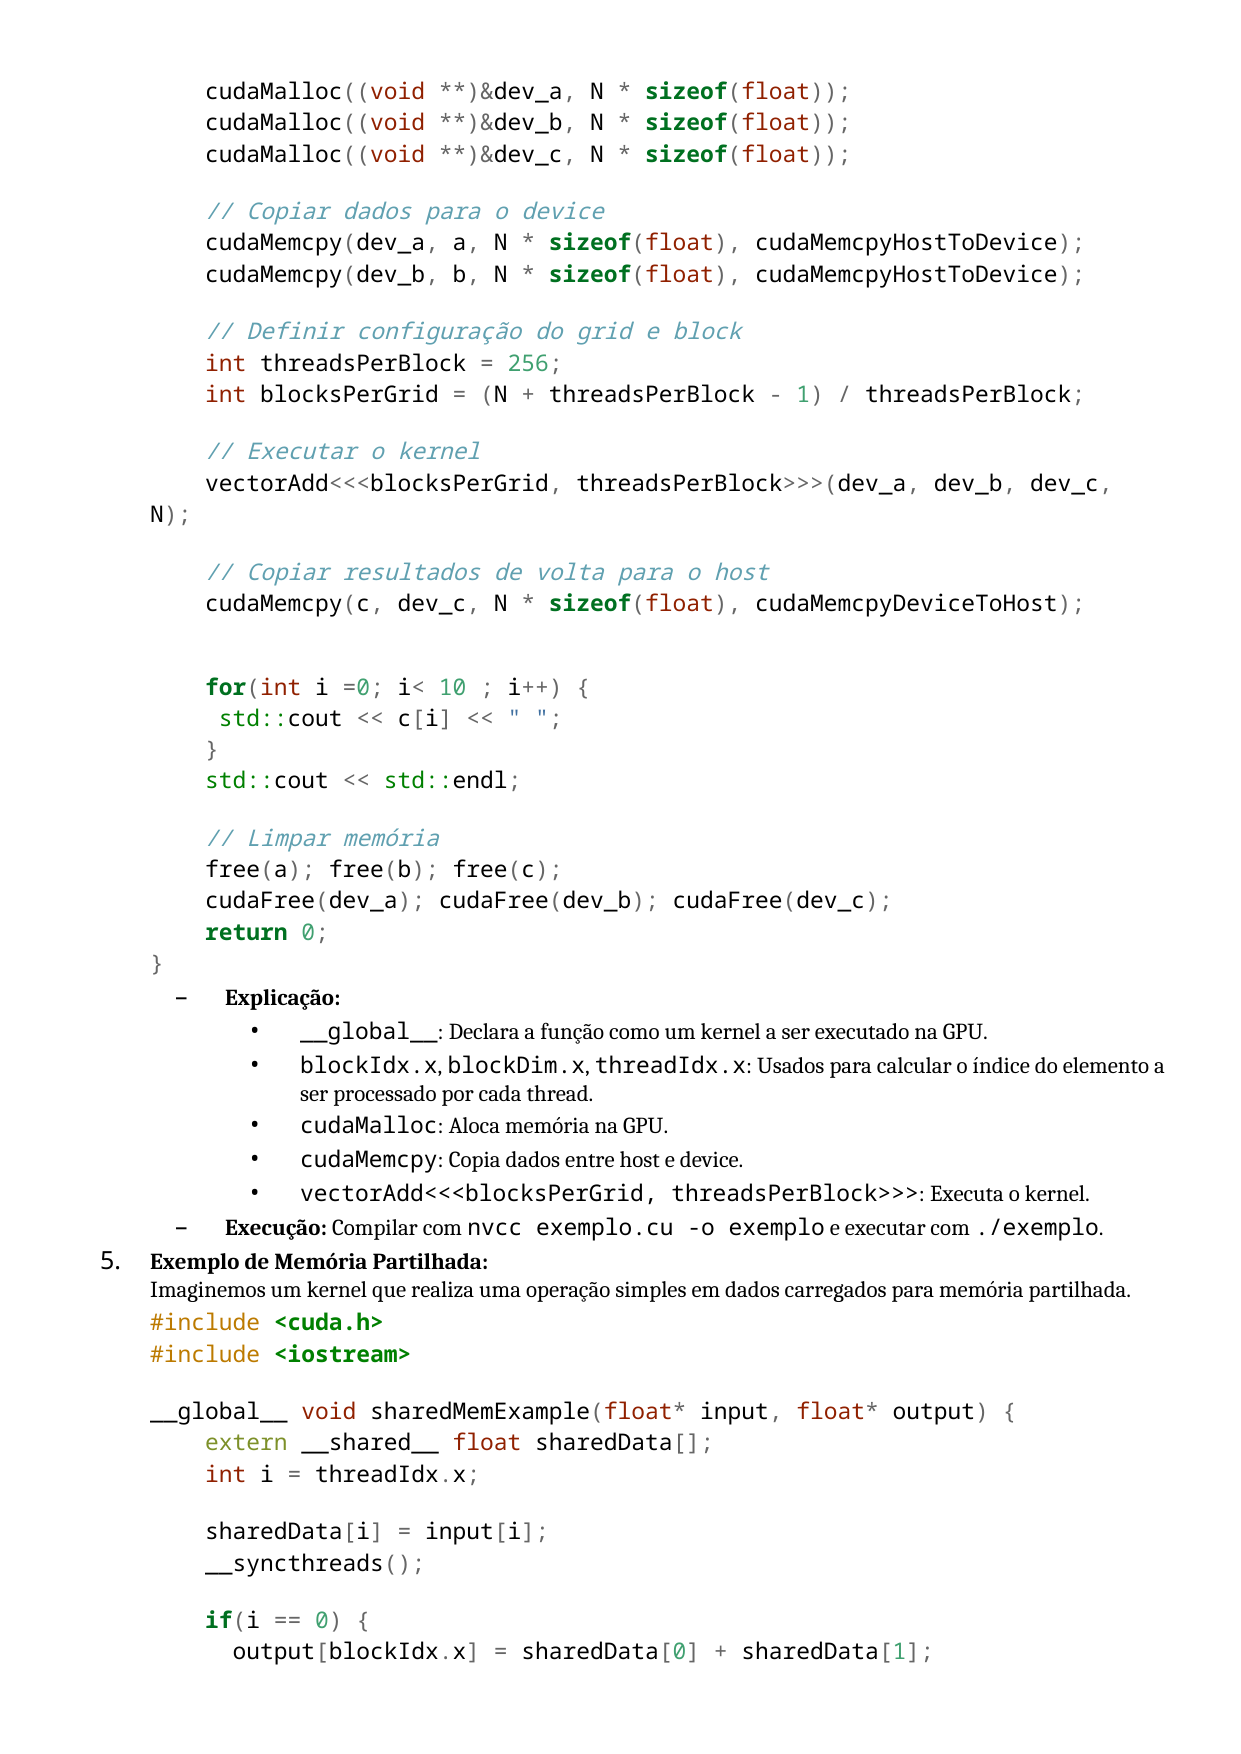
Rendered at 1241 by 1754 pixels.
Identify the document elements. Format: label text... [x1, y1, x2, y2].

list __global__: Declara a função como um kernel a ser executado na GPU. [250, 1012, 1165, 1046]
list cudaMemcpy: Copia dados entre host e device. [250, 1141, 1165, 1175]
list vectorAdd<<<blocksPerGrid, threadsPerBlock>>>: Executa o kernel. [250, 1175, 1165, 1209]
list Explicação: [175, 978, 1165, 1012]
list #include <cuda.h> #include <iostream> __global__ void sharedMemExample(float* input, float* output) { extern __shared__ float sharedData[]; int i = threadIdx.x; sharedData[i] = input[i]; __syncthreads(); if(i == 0) { output[blockIdx.x] = sharedData[0] + sharedData[1]; [100, 1303, 1165, 1667]
list Exemplo de Memória Partilhada: [100, 1243, 1165, 1277]
list blockIdx.x, blockDim.x, threadIdx.x: Usados para calcular o índice do elemento a ser processado por cada thread. [250, 1046, 1165, 1107]
list Imaginemos um kernel que realiza uma operação simples em dados carregados para memória partilhada. [100, 1277, 1165, 1303]
list Execução: Compilar com nvcc exemplo.cu -o exemplo e executar com ./exemplo. [175, 1209, 1165, 1243]
list cudaMalloc: Aloca memória na GPU. [250, 1107, 1165, 1141]
list cudaMalloc((void **)&dev_a, N * sizeof(float)); cudaMalloc((void **)&dev_b, N * sizeof(float)); cudaMalloc((void **)&dev_c, N * sizeof(float)); // Copiar dados para o device cudaMemcpy(dev_a, a, N * sizeof(float), cudaMemcpyHostToDevice); cudaMemcpy(dev_b, b, N * sizeof(float), cudaMemcpyHostToDevice); // Definir configuração do grid e block int threadsPerBlock = 256; int blocksPerGrid = (N + threadsPerBlock - 1) / threadsPerBlock; // Executar o kernel vectorAdd<<<blocksPerGrid, threadsPerBlock>>>(dev_a, dev_b, dev_c, N); // Copiar resultados de volta para o host cudaMemcpy(c, dev_c, N * sizeof(float), cudaMemcpyDeviceToHost); for(int i =0; i< 10 ; i++) { std::cout << c[i] << " "; } std::cout << std::endl; // Limpar memória free(a); free(b); free(c); cudaFree(dev_a); cudaFree(dev_b); cudaFree(dev_c); return 0; } [100, 75, 1165, 978]
